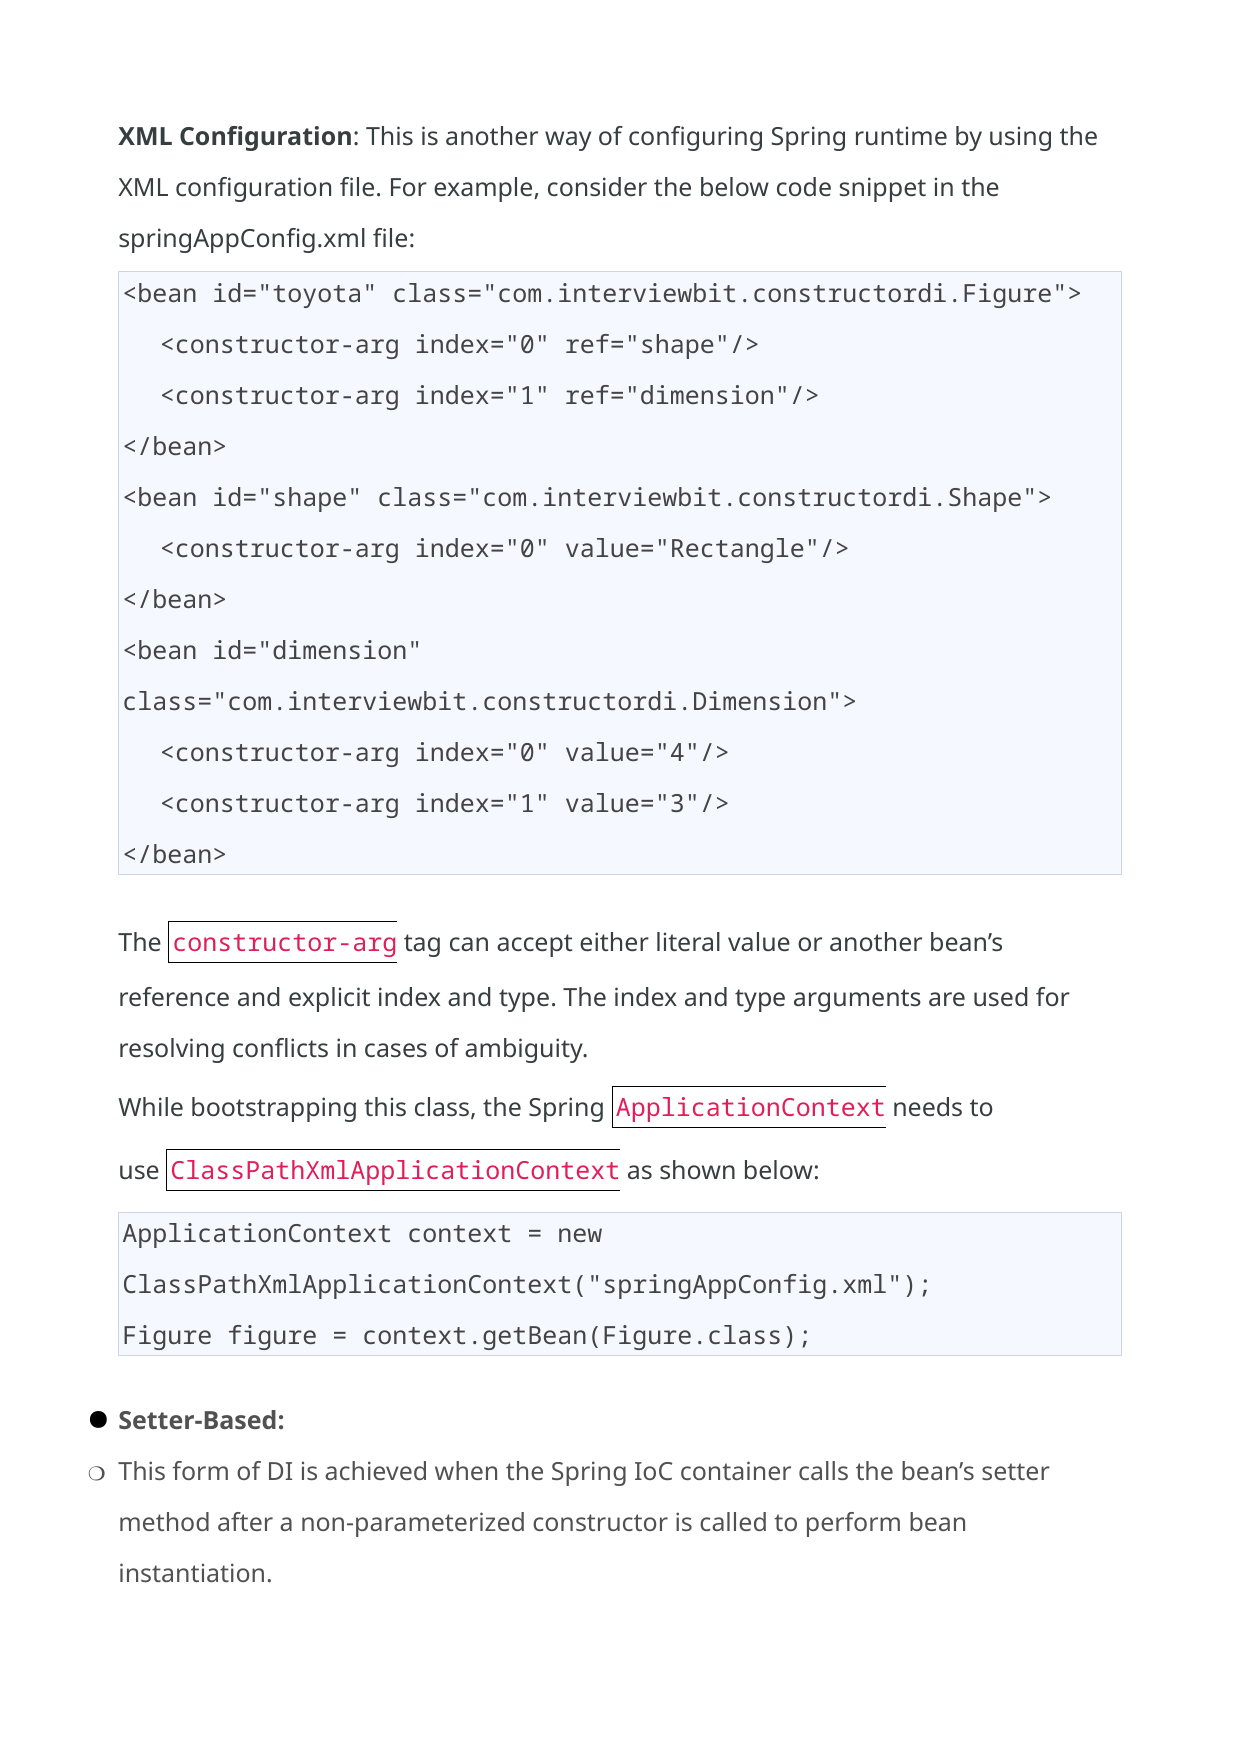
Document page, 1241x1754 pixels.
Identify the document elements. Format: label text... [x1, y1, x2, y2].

list Setter-Based: [118, 1402, 1122, 1437]
text <bean id="toyota" class="com.interviewbit.constructordi.Figure"> [119, 272, 1121, 309]
text <constructor-arg index="1" value="3"/> [119, 782, 1121, 820]
list This form of DI is achieved when the Spring IoC container calls the bean’s setter method after a non-parameterized constructor is called to perform bean instantiation. [118, 1453, 1122, 1590]
text <bean id="dimension" class="com.interviewbit.constructordi.Dimension"> [119, 628, 1121, 718]
text </bean> [119, 577, 1121, 616]
text XML Configuration: This is another way of configuring Spring runtime by using the XML configuration file. For example, consider the below code snippet in the springAppConfig.xml file: [118, 118, 1122, 254]
text <constructor-arg index="0" value="Rectangle"/> [119, 526, 1121, 564]
text </bean> [119, 424, 1121, 462]
text <bean id="shape" class="com.interviewbit.constructordi.Shape"> [119, 475, 1121, 513]
text The constructor-arg tag can accept either literal value or another bean’s reference and explicit index and type. The index and type arguments are used for resolving conflicts in cases of ambiguity. While bootstrapping this class, the Spring ApplicationContext needs to use ClassPathXmlApplicationContext as shown below: [118, 921, 1122, 1191]
text <constructor-arg index="1" ref="dimension"/> [119, 373, 1121, 411]
text </bean> [119, 833, 1121, 874]
text <constructor-arg index="0" ref="shape"/> [119, 322, 1121, 360]
text <constructor-arg index="0" value="4"/> [119, 731, 1121, 769]
text Figure figure = context.getBean(Figure.class); [119, 1314, 1121, 1355]
text ApplicationContext context = new ClassPathXmlApplicationContext("springAppConfig.xml"); [119, 1213, 1121, 1301]
